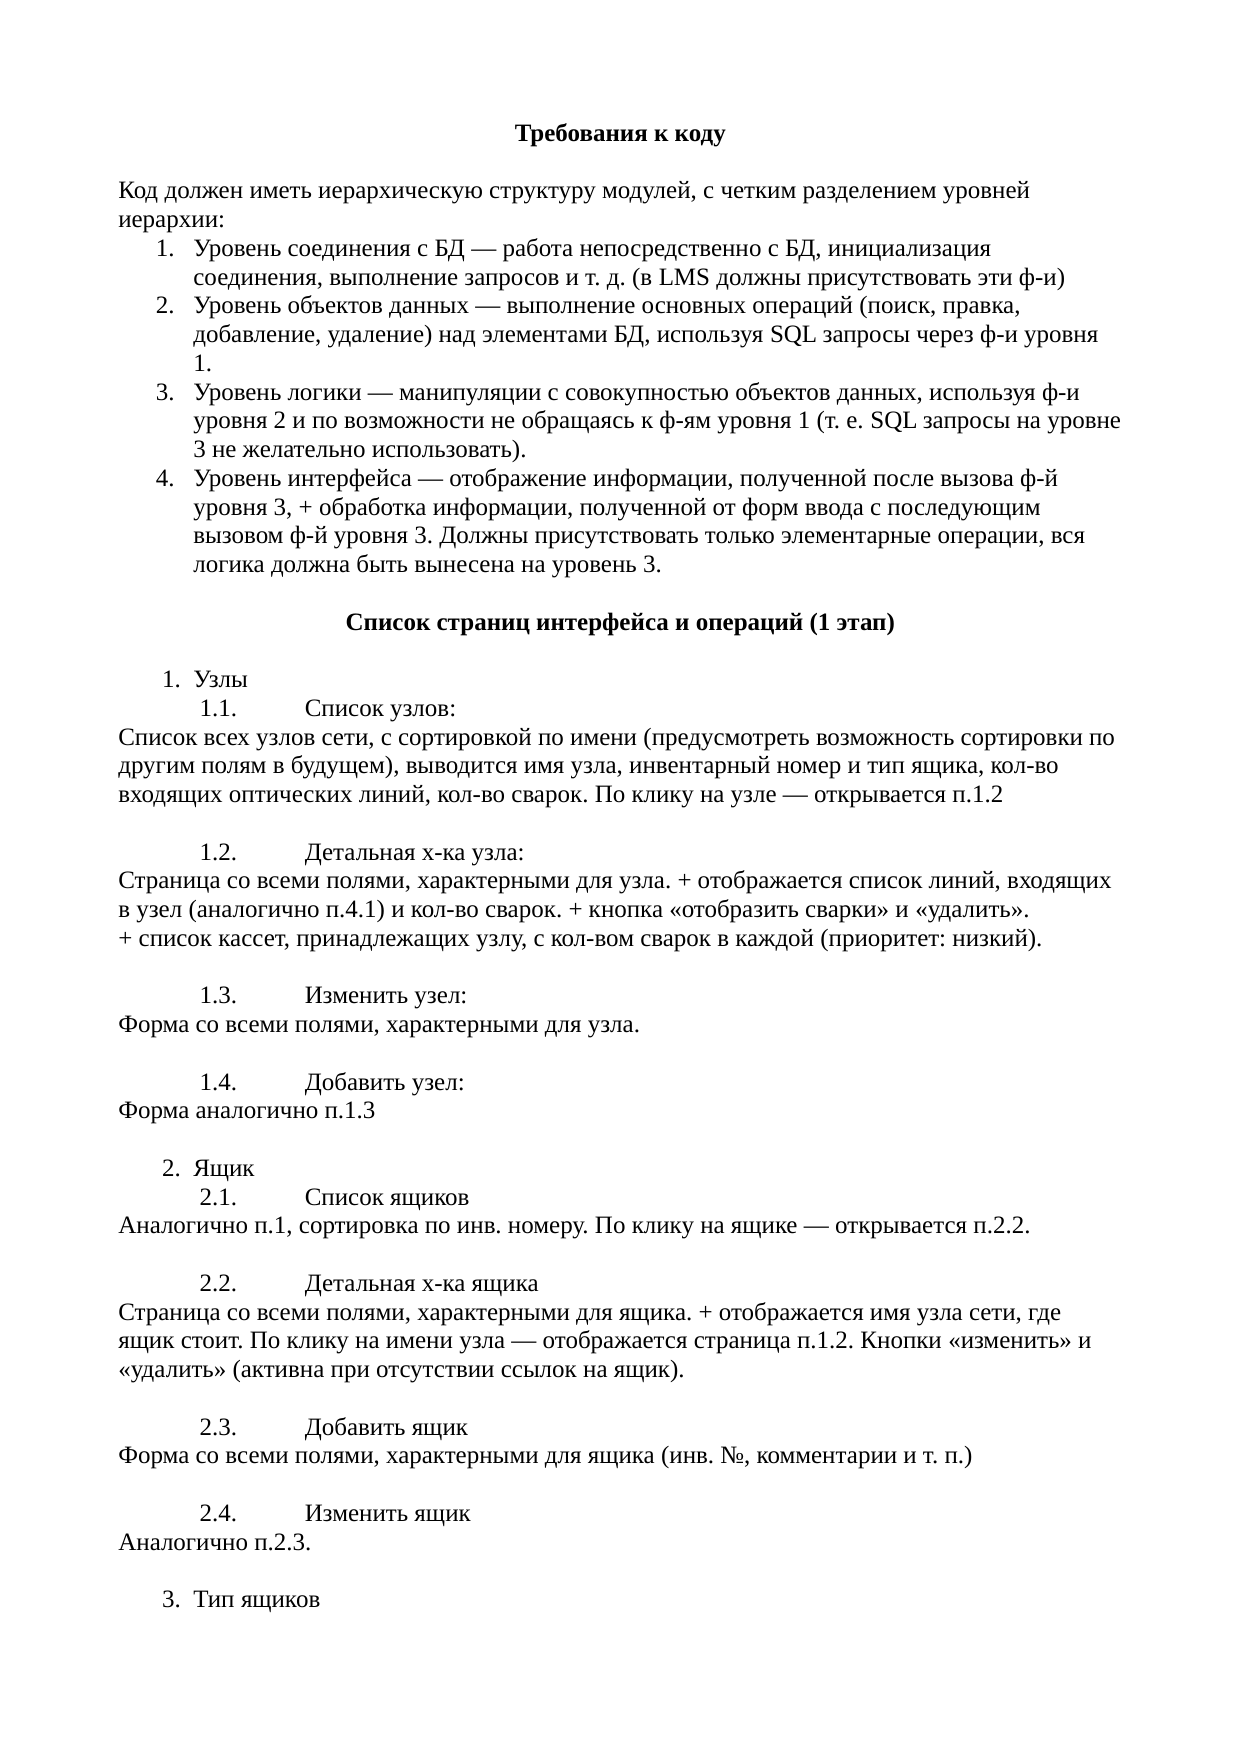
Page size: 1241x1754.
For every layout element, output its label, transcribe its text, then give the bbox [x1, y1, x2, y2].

text Форма со всеми полями, характерными для ящика (инв. №, комментарии и т. п.) [118, 1441, 1122, 1469]
text Страница со всеми полями, характерными для узла. + отображается список линий, входящих в узел (аналогично п.4.1) и кол-во сварок. + кнопка «отобразить сварки» и «удалить». [118, 866, 1122, 923]
text Список страниц интерфейса и операций (1 этап) [118, 607, 1122, 636]
list Уровень объектов данных — выполнение основных операций (поиск, правка, добавление, удаление) над элементами БД, используя SQL запросы через ф-и уровня 1. [156, 291, 1122, 377]
list Тип ящиков [156, 1584, 1122, 1613]
list Уровень соединения с БД — работа непосредственно с БД, инициализация соединения, выполнение запросов и т. д. (в LMS должны присутствовать эти ф-и) [156, 233, 1122, 291]
list Изменить ящик [193, 1498, 1122, 1527]
list Добавить ящик [193, 1412, 1122, 1441]
list Уровень интерфейса — отображение информации, полученной после вызова ф-й уровня 3, + обработка информации, полученной от форм ввода с последующим вызовом ф-й уровня 3. Должны присутствовать только элементарные операции, вся логика должна быть вынесена на уровень 3. [156, 463, 1122, 578]
text Аналогично п.2.3. [118, 1527, 1122, 1556]
list Список узлов: [193, 693, 1122, 722]
list Узлы [156, 664, 1122, 693]
list Список ящиков [193, 1182, 1122, 1211]
text Страница со всеми полями, характерными для ящика. + отображается имя узла сети, где ящик стоит. По клику на имени узла — отображается страница п.1.2. Кнопки «изменить» и «удалить» (активна при отсутствии ссылок на ящик). [118, 1297, 1122, 1383]
text Требования к коду [118, 118, 1122, 147]
list Ящик [156, 1153, 1122, 1182]
text Форма аналогично п.1.3 [118, 1096, 1122, 1124]
list Добавить узел: [193, 1067, 1122, 1096]
text Код должен иметь иерархическую структуру модулей, с четким разделением уровней иерархии: [118, 176, 1122, 233]
text Аналогично п.1, сортировка по инв. номеру. По клику на ящике — открывается п.2.2. [118, 1211, 1122, 1239]
list Детальная х-ка ящика [193, 1268, 1122, 1297]
list Уровень логики — манипуляции с совокупностью объектов данных, используя ф-и уровня 2 и по возможности не обращаясь к ф-ям уровня 1 (т. е. SQL запросы на уровне 3 не желательно использовать). [156, 377, 1122, 463]
text Форма со всеми полями, характерными для узла. [118, 1009, 1122, 1038]
text Список всех узлов сети, с сортировкой по имени (предусмотреть возможность сортировки по другим полям в будущем), выводится имя узла, инвентарный номер и тип ящика, кол-во входящих оптических линий, кол-во сварок. По клику на узле — открывается п.1.2 [118, 722, 1122, 808]
list Изменить узел: [193, 981, 1122, 1009]
text + список кассет, принадлежащих узлу, с кол-вом сварок в каждой (приоритет: низкий). [118, 923, 1122, 952]
list Детальная х-ка узла: [193, 837, 1122, 866]
